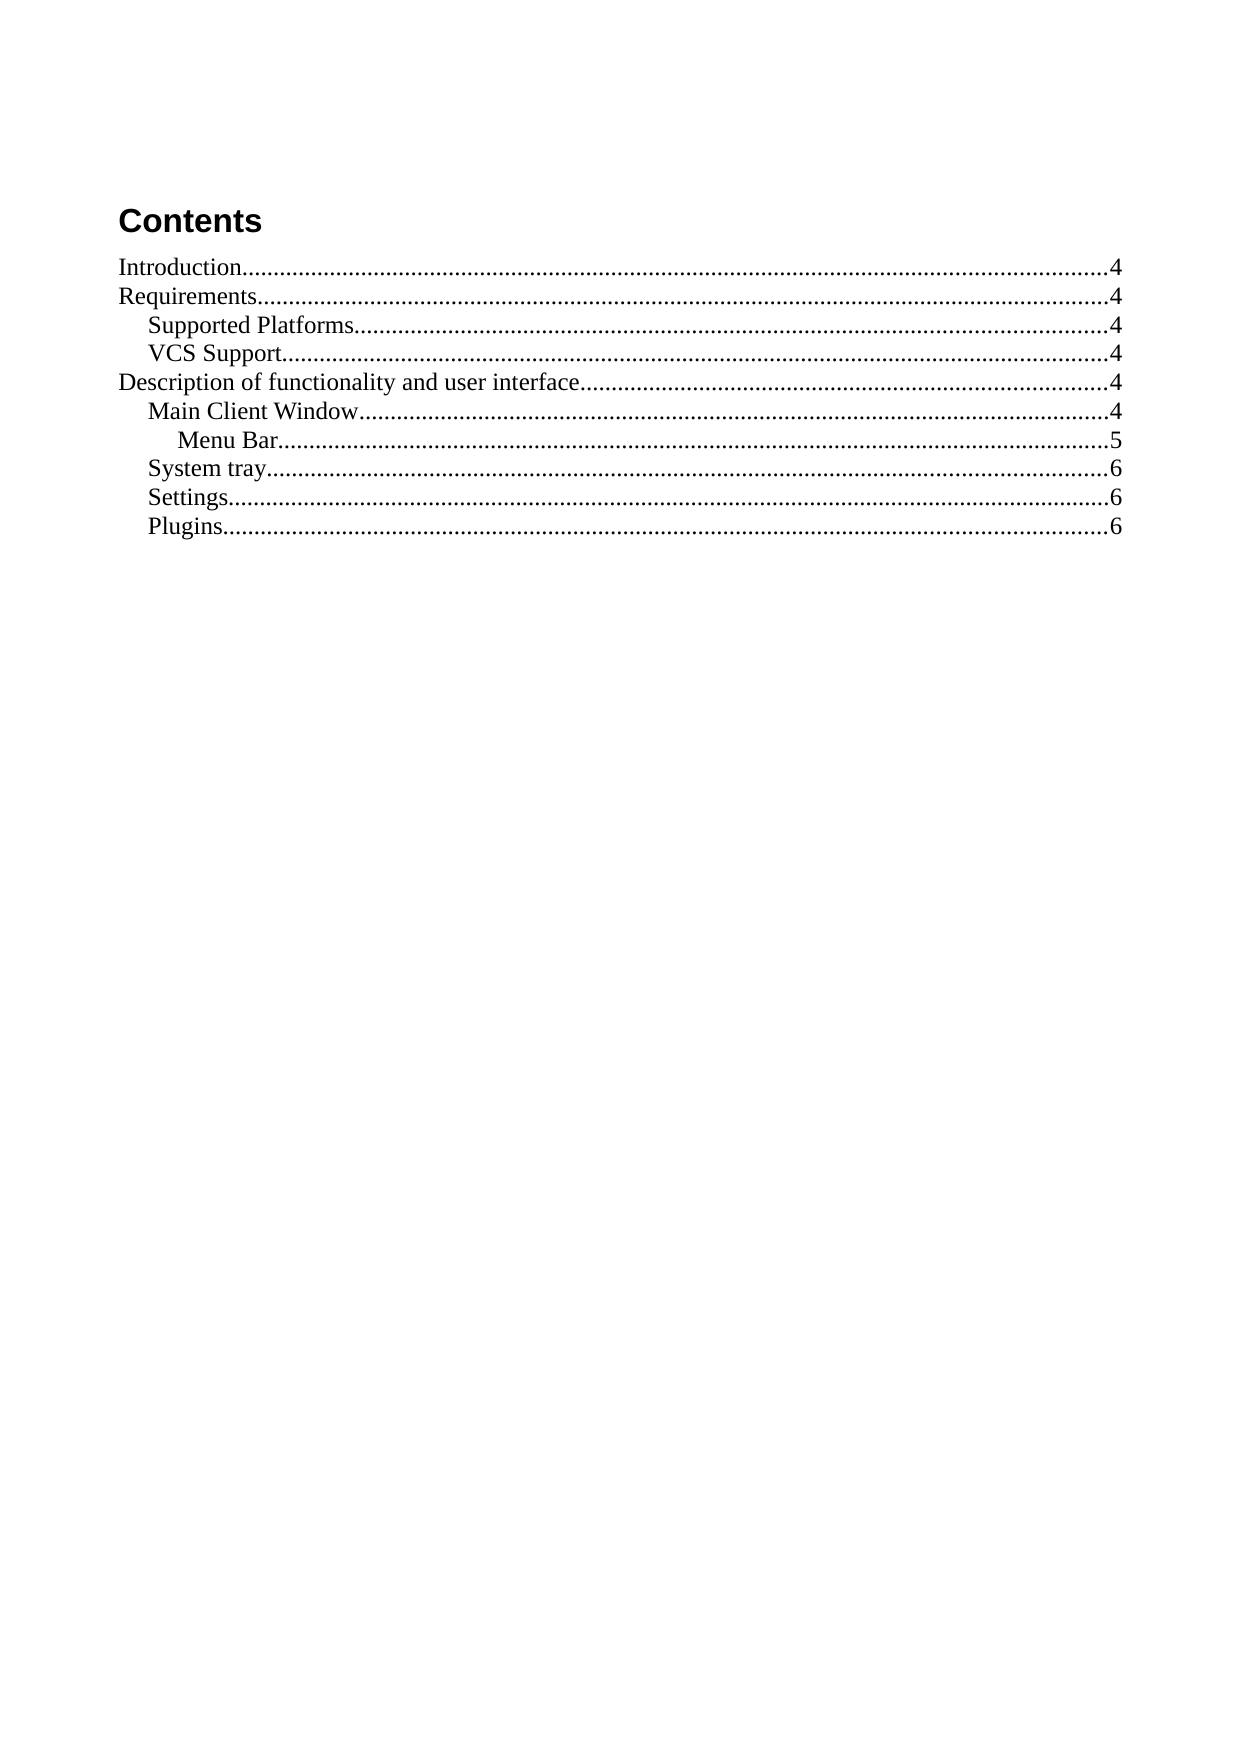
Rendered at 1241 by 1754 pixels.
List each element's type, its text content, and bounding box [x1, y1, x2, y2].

text Description of functionality and user interface 4 [118, 367, 1122, 396]
text Menu Bar 5 [177, 425, 1122, 453]
text Requirements 4 [118, 281, 1122, 310]
subtitle Contents [118, 201, 1122, 240]
text Introduction 4 [118, 252, 1122, 281]
text Supported Platforms 4 [148, 310, 1122, 338]
text Main Client Window 4 [148, 396, 1122, 425]
text Settings 6 [148, 482, 1122, 511]
text Plugins 6 [148, 511, 1122, 540]
text System tray 6 [148, 453, 1122, 482]
text VCS Support 4 [148, 338, 1122, 367]
